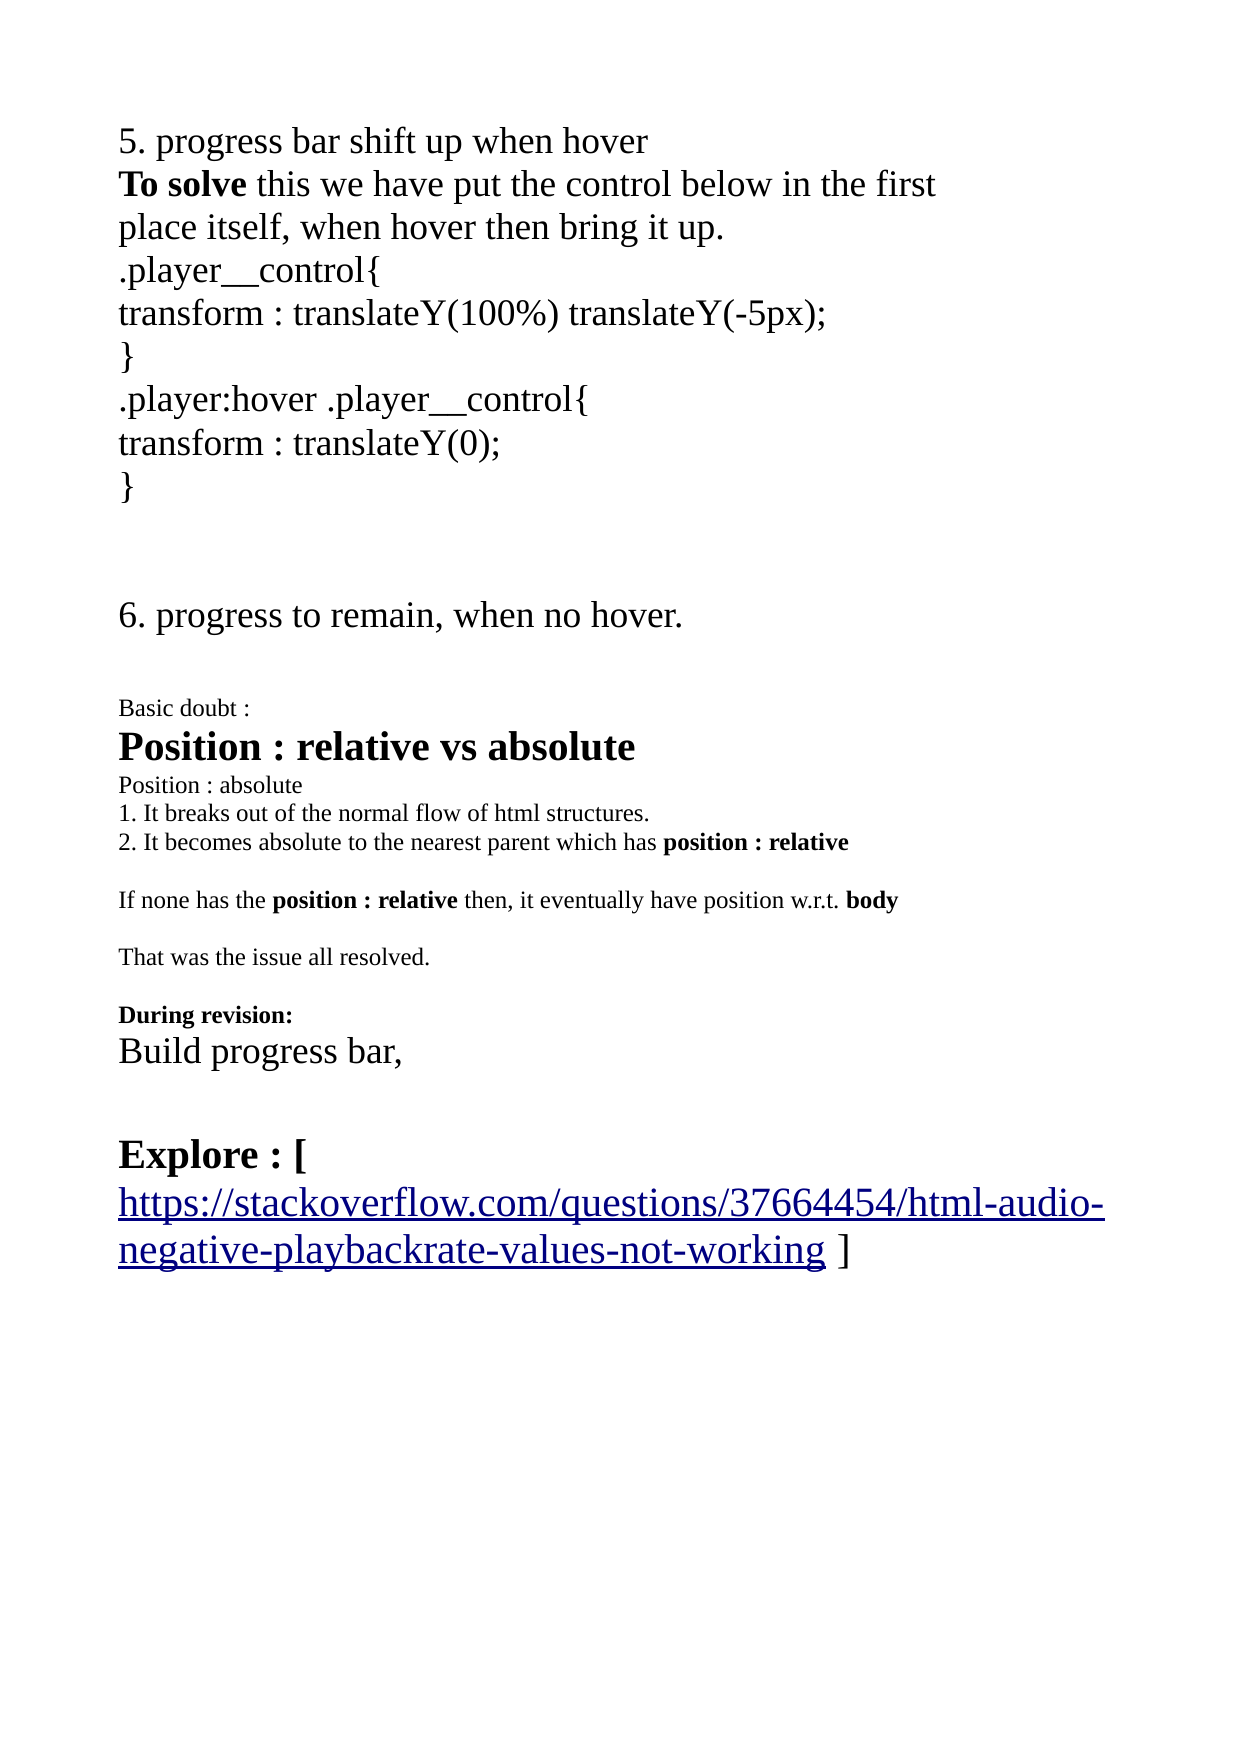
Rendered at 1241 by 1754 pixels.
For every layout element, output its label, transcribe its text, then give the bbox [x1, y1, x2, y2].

text transform : translateY(0); [118, 420, 1122, 463]
text 5. progress bar shift up when hover [118, 118, 1122, 161]
text During revision: [118, 1000, 1122, 1028]
text If none has the position : relative then, it eventually have position w.r.t. body [118, 885, 1122, 913]
text 2. It becomes absolute to the nearest parent which has position : relative [118, 827, 1122, 856]
text To solve this we have put the control below in the first [118, 161, 1122, 204]
text Build progress bar, [118, 1028, 1122, 1072]
text .player:hover .player__control{ [118, 377, 1122, 420]
text That was the issue all resolved. [118, 942, 1122, 971]
text Explore : [ https://stackoverflow.com/questions/37664454/html-audio-negative-playbackrate-values-not-working ] [118, 1129, 1122, 1273]
text Position : relative vs absolute [118, 722, 1122, 770]
text Basic doubt : [118, 693, 1122, 722]
text } [118, 463, 1122, 506]
text } [118, 334, 1122, 377]
text place itself, when hover then bring it up. [118, 204, 1122, 247]
text Position : absolute [118, 770, 1122, 798]
text .player__control{ [118, 247, 1122, 291]
text transform : translateY(100%) translateY(-5px); [118, 291, 1122, 334]
text 6. progress to remain, when no hover. [118, 592, 1122, 636]
text 1. It breaks out of the normal flow of html structures. [118, 798, 1122, 827]
